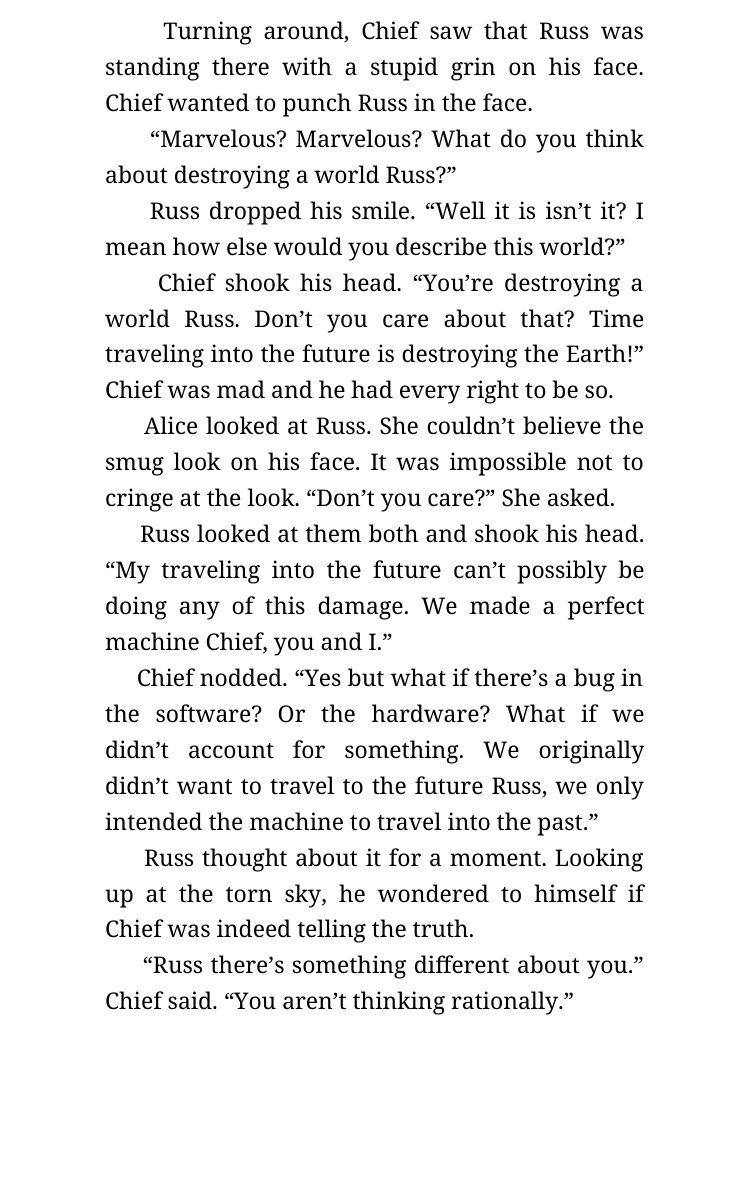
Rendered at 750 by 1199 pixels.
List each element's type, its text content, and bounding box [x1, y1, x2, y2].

text Turning around, Chief saw that Russ was standing there with a stupid grin on his face. Chief wanted to punch Russ in the face. [105, 15, 645, 118]
text “Marvelous? Marvelous? What do you think about destroying a world Russ?” [105, 123, 645, 190]
text Chief shook his head. “You’re destroying a world Russ. Don’t you care about that? Time traveling into the future is destroying the Earth!” Chief was mad and he had every right to be so. [105, 267, 645, 406]
text “Russ there’s something different about you.” Chief said. “You aren’t thinking rationally.” [105, 949, 645, 1017]
text Russ looked at them both and shook his head. “My traveling into the future can’t possibly be doing any of this damage. We made a perfect machine Chief, you and I.” [105, 518, 645, 657]
text Russ thought about it for a moment. Looking up at the torn sky, he wondered to himself if Chief was indeed telling the truth. [105, 842, 645, 945]
text Alice looked at Russ. She couldn’t believe the smug look on his face. It was impossible not to cringe at the look. “Don’t you care?” She asked. [105, 410, 645, 513]
text Russ dropped his smile. “Well it is isn’t it? I mean how else would you describe this world?” [105, 195, 645, 262]
text Chief nodded. “Yes but what if there’s a bug in the software? Or the hardware? What if we didn’t account for something. We originally didn’t want to travel to the future Russ, we only intended the machine to travel into the past.” [105, 662, 645, 837]
